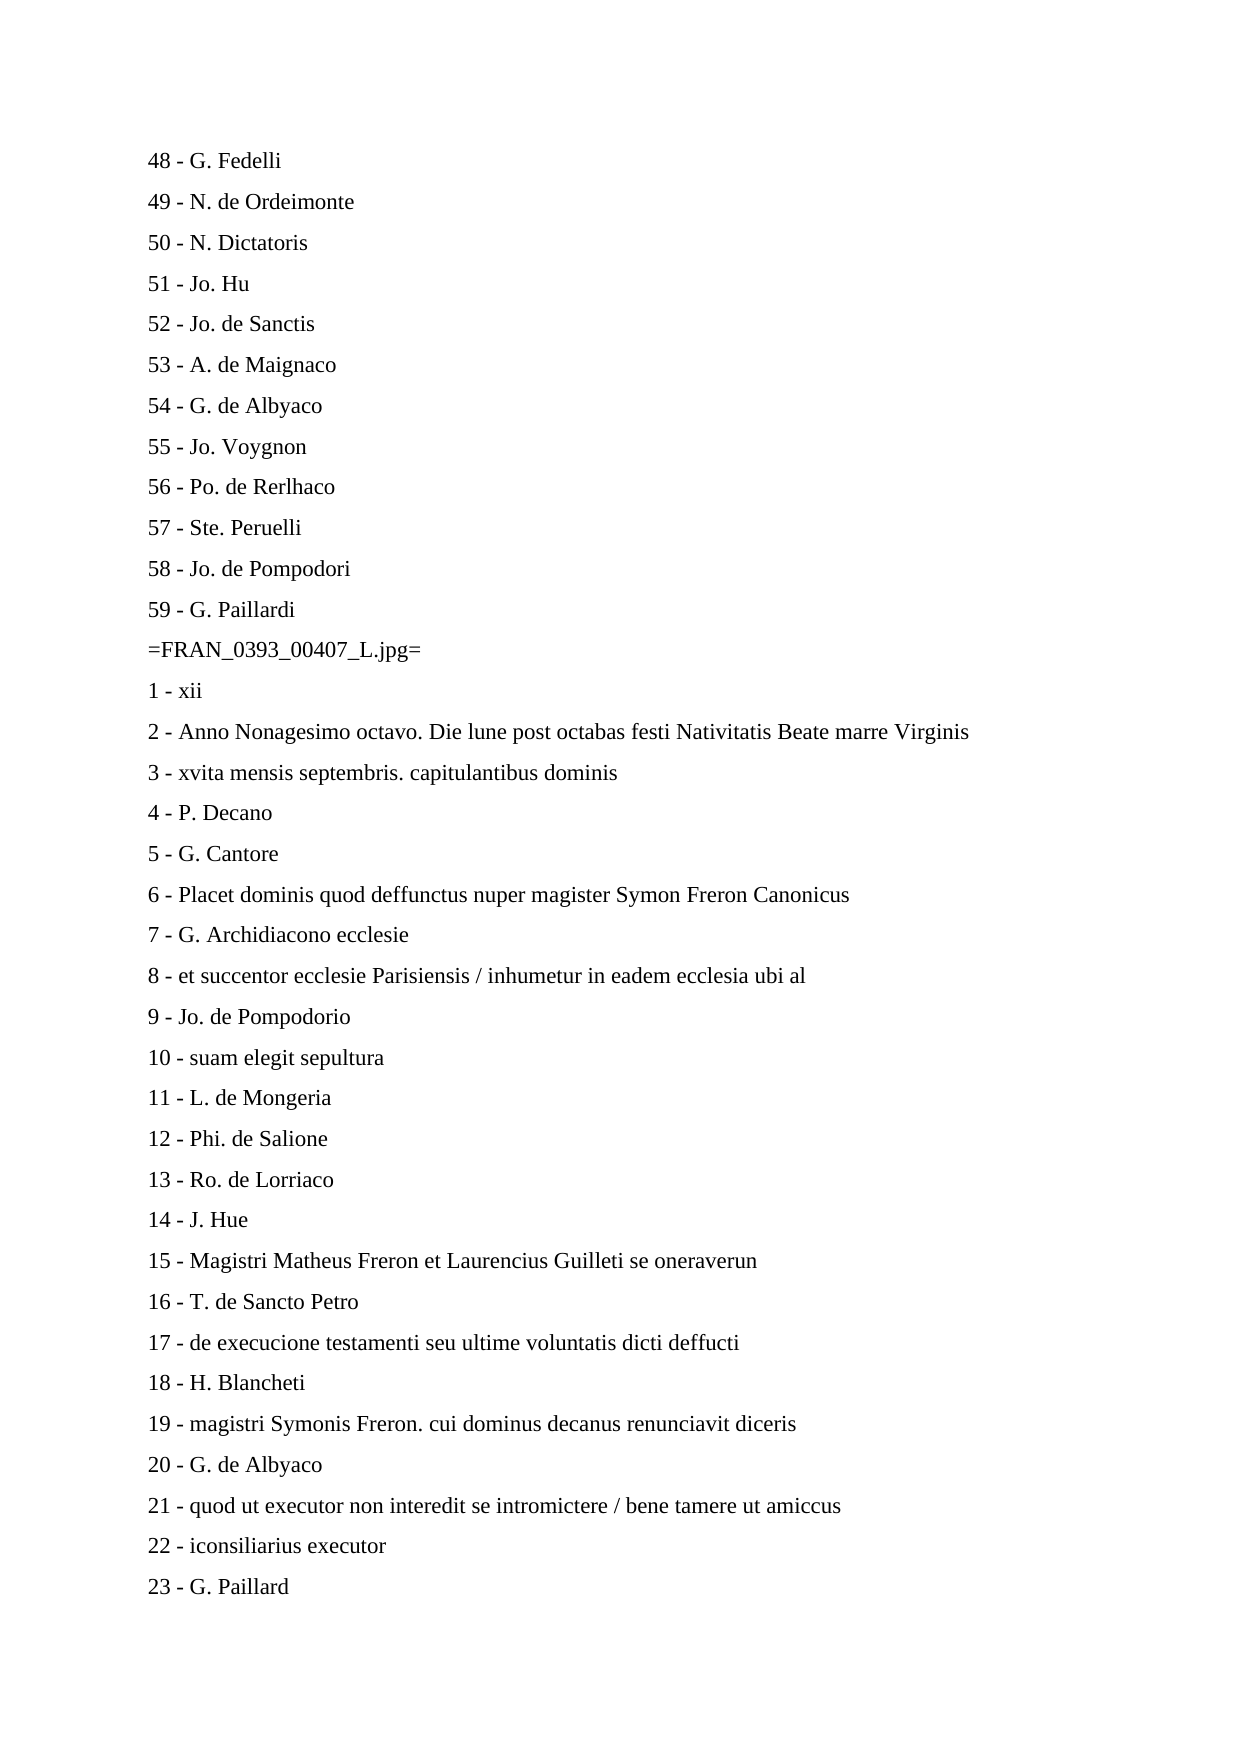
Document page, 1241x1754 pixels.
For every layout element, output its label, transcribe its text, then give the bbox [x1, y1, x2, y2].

text 48 - G. Fedelli [148, 148, 1093, 174]
text 51 - Jo. Hu [148, 270, 1093, 296]
text 58 - Jo. de Pompodori [148, 555, 1093, 581]
text 1 - xii [148, 677, 1093, 703]
text 2 - Anno Nonagesimo octavo. Die lune post octabas festi Nativitatis Beate marre Virginis [148, 718, 1093, 744]
text 55 - Jo. Voygnon [148, 433, 1093, 459]
text 21 - quod ut executor non interedit se intromictere / bene tamere ut amiccus [148, 1492, 1093, 1518]
text 13 - Ro. de Lorriaco [148, 1166, 1093, 1192]
text 4 - P. Decano [148, 799, 1093, 826]
text =FRAN_0393_00407_L.jpg= [148, 636, 1093, 663]
text 6 - Placet dominis quod deffunctus nuper magister Symon Freron Canonicus [148, 881, 1093, 907]
text 20 - G. de Albyaco [148, 1451, 1093, 1477]
text 18 - H. Blancheti [148, 1369, 1093, 1396]
text 16 - T. de Sancto Petro [148, 1288, 1093, 1314]
text 8 - et succentor ecclesie Parisiensis / inhumetur in eadem ecclesia ubi al [148, 962, 1093, 988]
text 56 - Po. de Rerlhaco [148, 473, 1093, 500]
text 22 - iconsiliarius executor [148, 1532, 1093, 1559]
text 5 - G. Cantore [148, 840, 1093, 866]
text 9 - Jo. de Pompodorio [148, 1003, 1093, 1029]
text 19 - magistri Symonis Freron. cui dominus decanus renunciavit diceris [148, 1410, 1093, 1437]
text 10 - suam elegit sepultura [148, 1044, 1093, 1070]
text 53 - A. de Maignaco [148, 351, 1093, 378]
text 49 - N. de Ordeimonte [148, 188, 1093, 215]
text 14 - J. Hue [148, 1207, 1093, 1233]
text 50 - N. Dictatoris [148, 229, 1093, 255]
text 23 - G. Paillard [148, 1573, 1093, 1599]
text 54 - G. de Albyaco [148, 392, 1093, 418]
text 15 - Magistri Matheus Freron et Laurencius Guilleti se oneraverun [148, 1247, 1093, 1274]
text 3 - xvita mensis septembris. capitulantibus dominis [148, 758, 1093, 785]
text 52 - Jo. de Sanctis [148, 311, 1093, 337]
text 12 - Phi. de Salione [148, 1125, 1093, 1151]
text 57 - Ste. Peruelli [148, 514, 1093, 541]
text 17 - de execucione testamenti seu ultime voluntatis dicti deffucti [148, 1329, 1093, 1355]
text 7 - G. Archidiacono ecclesie [148, 921, 1093, 948]
text 11 - L. de Mongeria [148, 1084, 1093, 1111]
text 59 - G. Paillardi [148, 596, 1093, 622]
